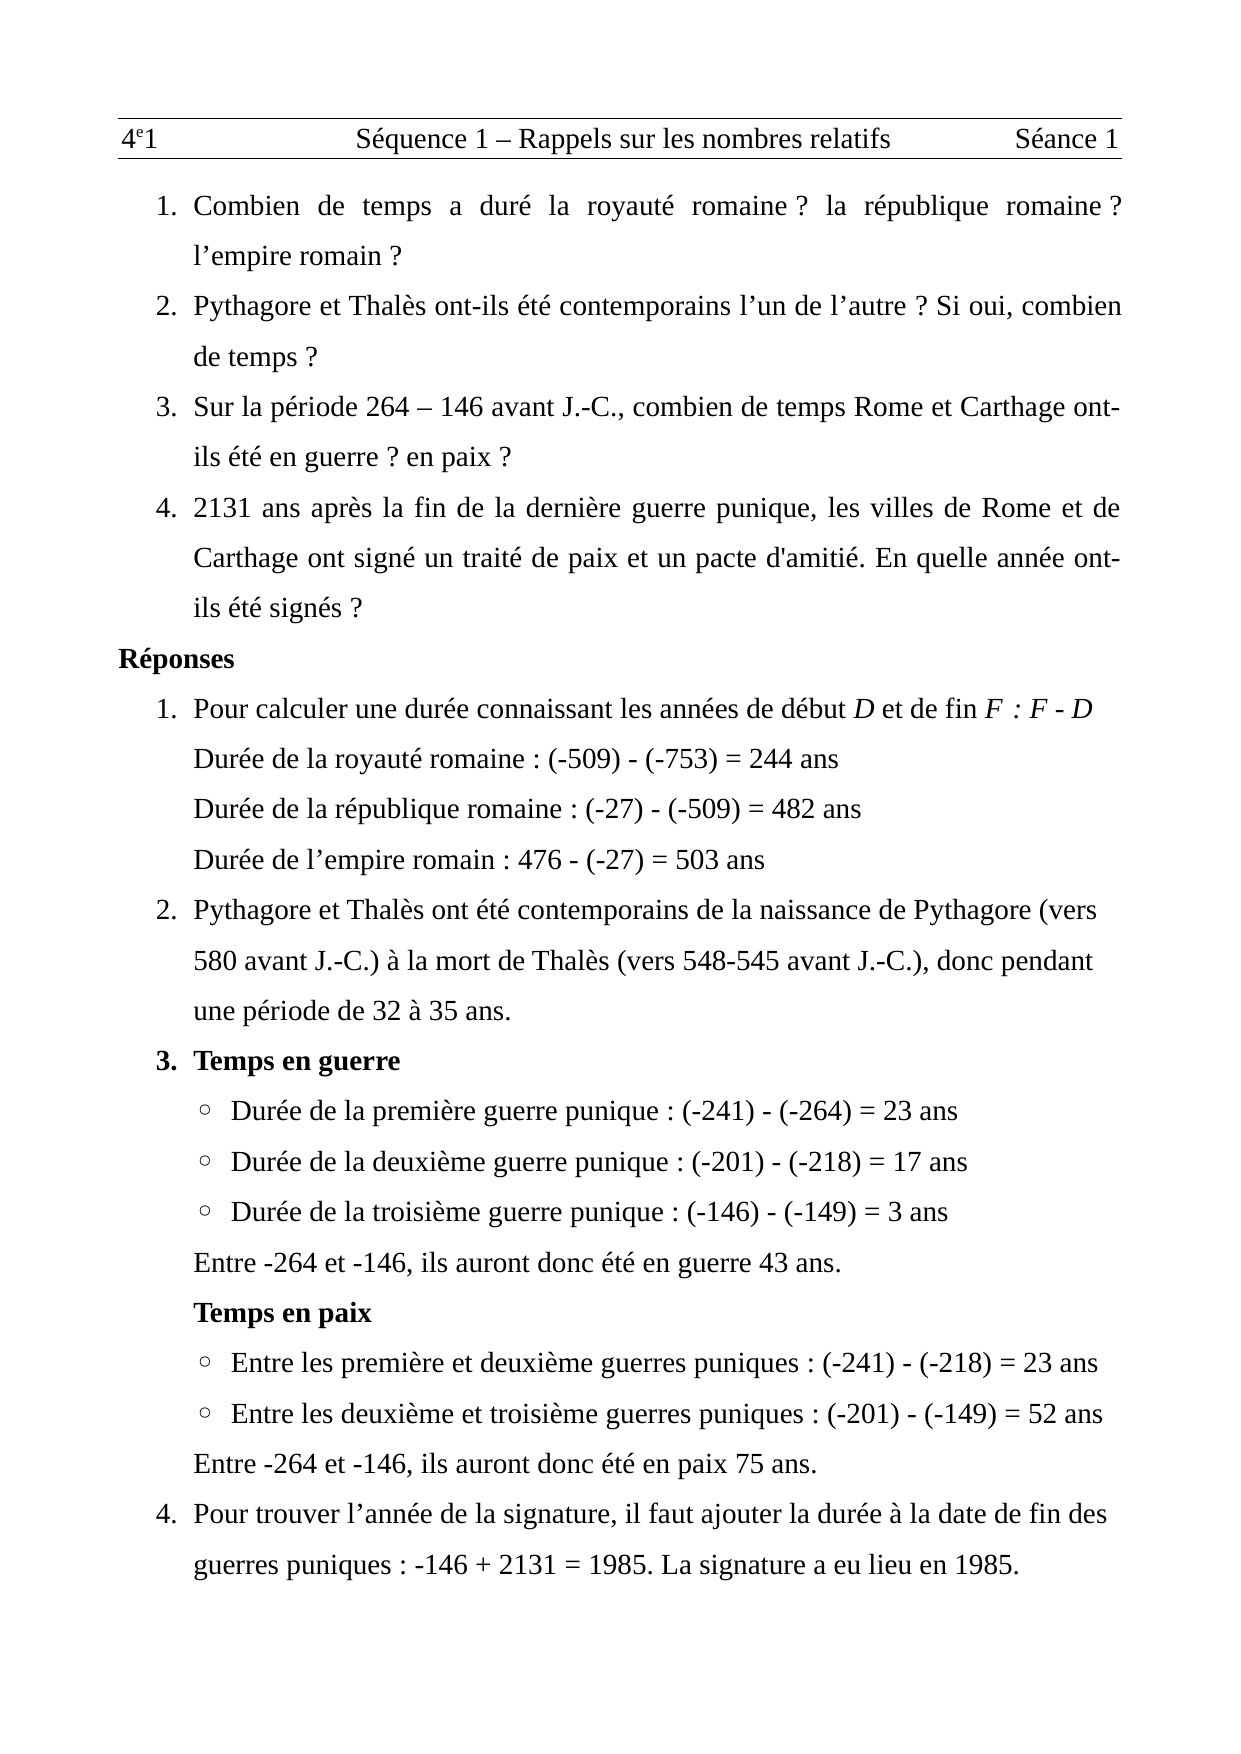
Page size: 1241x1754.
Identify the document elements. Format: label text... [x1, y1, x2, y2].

list 2131 ans après la fin de la dernière guerre punique, les villes de Rome et de Carthage ont signé un traité de paix et un pacte d'amitié. En quelle année ont-ils été signés ? [156, 490, 1122, 624]
list Pour calculer une durée connaissant les années de début D et de fin F : F - D Durée de la royauté romaine : (-509) - (-753) = 244 ans Durée de la république romaine : (-27) - (-509) = 482 ans Durée de l’empire romain : 476 - (-27) = 503 ans [156, 691, 1122, 876]
list Durée de la première guerre punique : (-241) - (-264) = 23 ans [193, 1093, 1122, 1127]
list Sur la période 264 – 146 avant J.-C., combien de temps Rome et Carthage ont-ils été en guerre ? en paix ? [156, 389, 1122, 473]
list Entre les deuxième et troisième guerres puniques : (-201) - (-149) = 52 ans [193, 1396, 1122, 1429]
list Pythagore et Thalès ont-ils été contemporains l’un de l’autre ? Si oui, combien de temps ? [156, 288, 1122, 372]
list Entre les première et deuxième guerres puniques : (-241) - (-218) = 23 ans [193, 1345, 1122, 1379]
list Durée de la deuxième guerre punique : (-201) - (-218) = 17 ans [193, 1144, 1122, 1178]
list Combien de temps a duré la royauté romaine ? la république romaine ? l’empire romain ? [156, 188, 1122, 272]
list Pour trouver l’année de la signature, il faut ajouter la durée à la date de fin des guerres puniques : -146 + 2131 = 1985. La signature a eu lieu en 1985. [156, 1497, 1122, 1580]
text Réponses [118, 641, 1122, 674]
list Temps en guerre [156, 1043, 1122, 1077]
list Entre -264 et -146, ils auront donc été en paix 75 ans. [156, 1446, 1122, 1480]
list Pythagore et Thalès ont été contemporains de la naissance de Pythagore (vers 580 avant J.-C.) à la mort de Thalès (vers 548-545 avant J.-C.), donc pendant une période de 32 à 35 ans. [156, 892, 1122, 1026]
list Entre -264 et -146, ils auront donc été en guerre 43 ans. Temps en paix [156, 1245, 1122, 1329]
list Durée de la troisième guerre punique : (-146) - (-149) = 3 ans [193, 1194, 1122, 1228]
